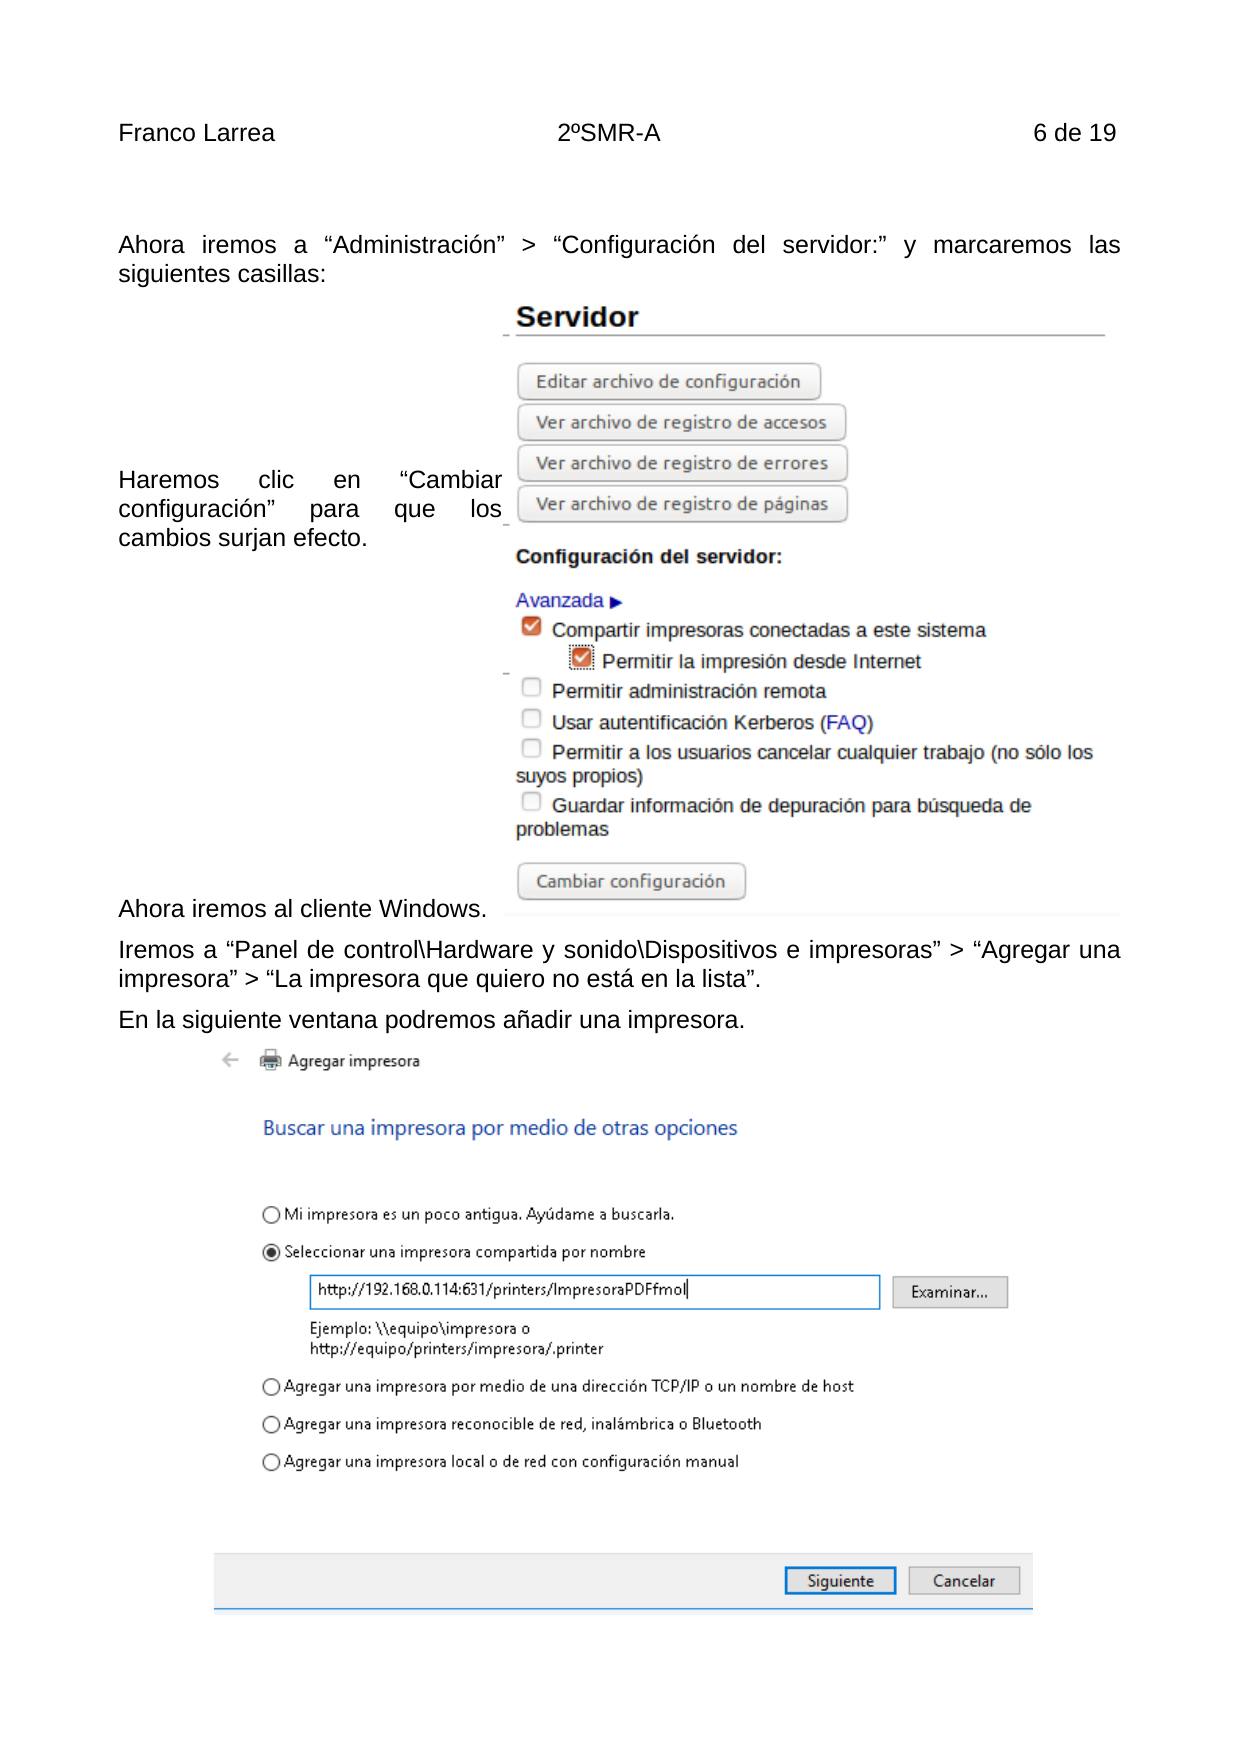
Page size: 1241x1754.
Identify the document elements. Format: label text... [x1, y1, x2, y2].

text Ahora iremos a “Administración” > “Configuración del servidor:” y marcaremos las siguientes casillas: [118, 230, 1122, 288]
text En la siguiente ventana podremos añadir una impresora. [118, 1005, 1122, 1034]
text Iremos a “Panel de control\Hardware y sonido\Dispositivos e impresoras” > “Agregar una impresora” > “La impresora que quiero no está en la lista”. [118, 935, 1122, 993]
text Ahora iremos al cliente Windows. [118, 894, 1122, 923]
picture [213, 1042, 1033, 1615]
picture [502, 280, 1120, 916]
text Haremos clic en “Cambiar configuración” para que los cambios surjan efecto. [118, 465, 502, 551]
